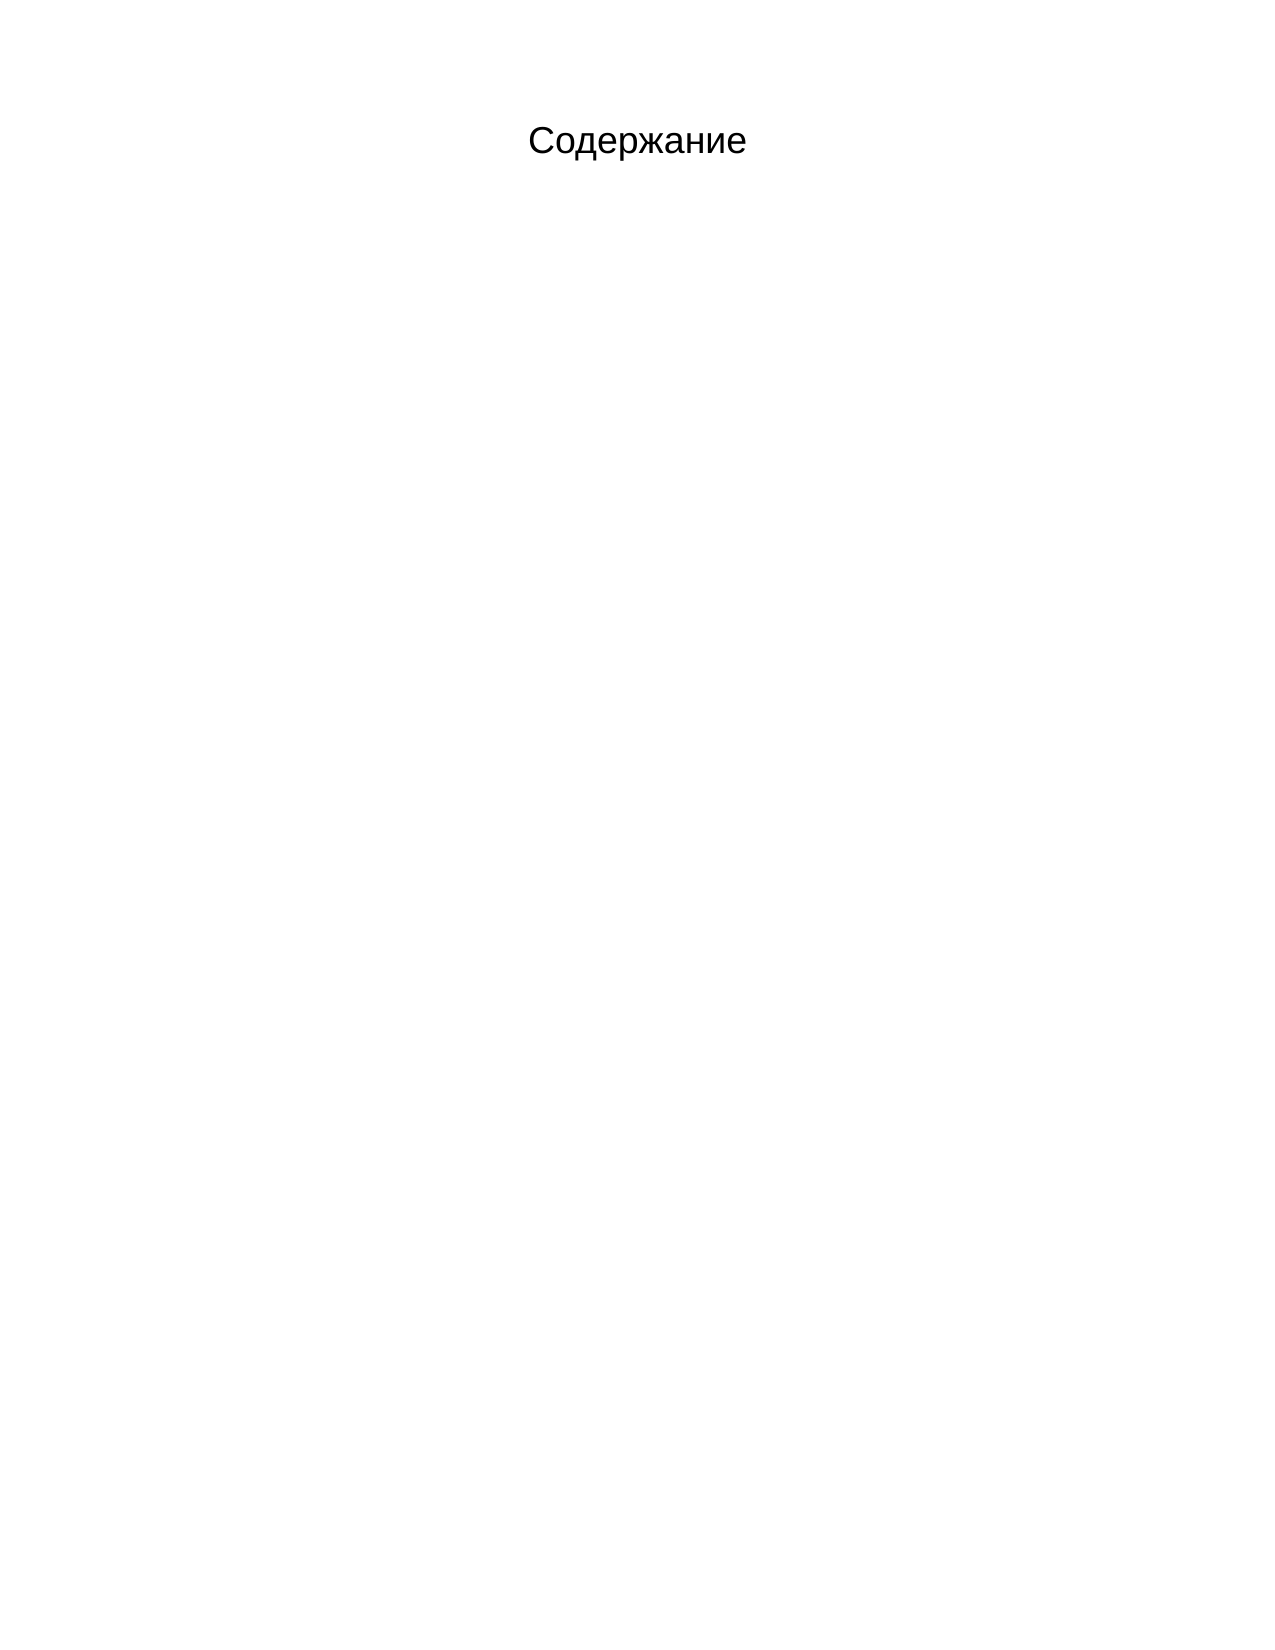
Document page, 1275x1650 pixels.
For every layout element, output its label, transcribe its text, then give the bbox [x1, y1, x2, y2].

subtitle Содержание [118, 118, 1157, 161]
